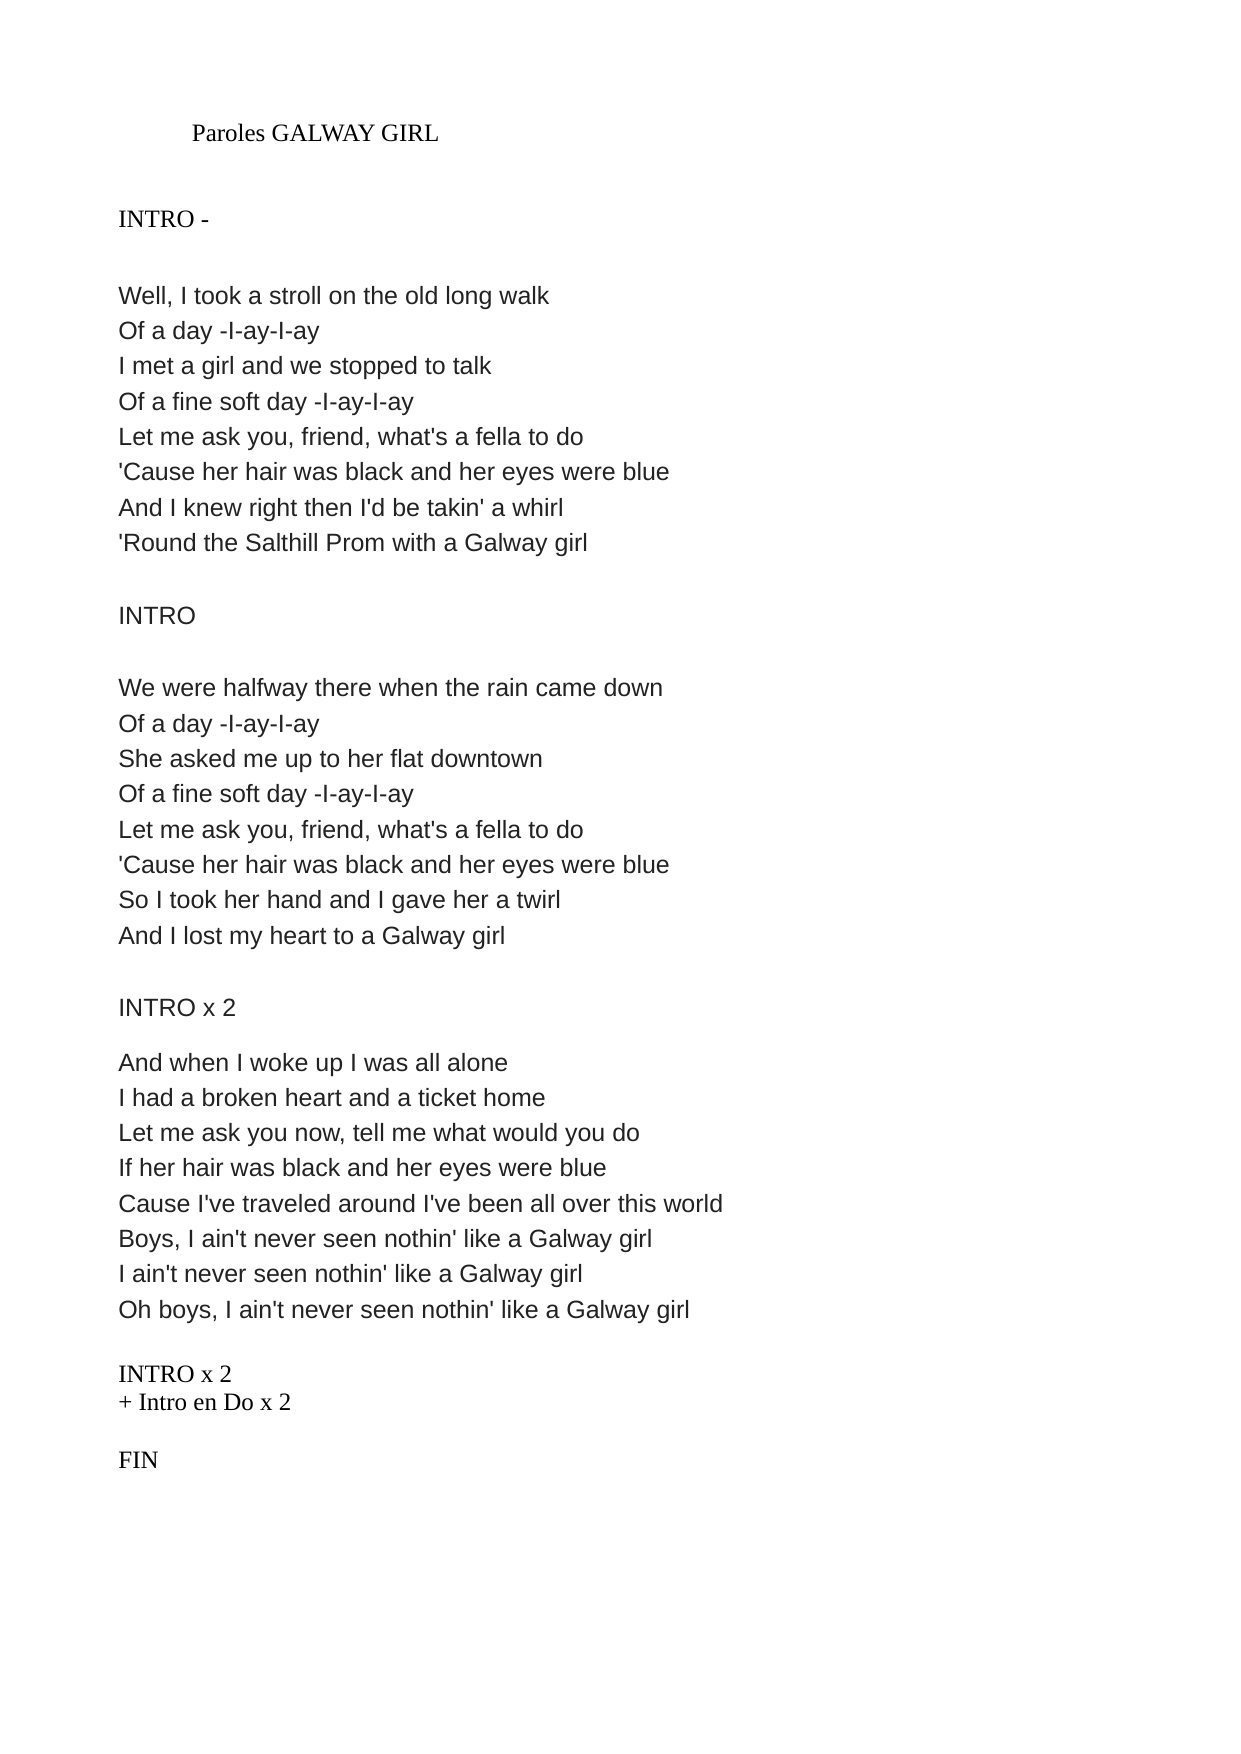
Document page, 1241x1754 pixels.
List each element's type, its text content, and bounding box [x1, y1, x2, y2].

text FIN [118, 1445, 1122, 1474]
text Paroles GALWAY GIRL [118, 118, 1122, 147]
text INTRO x 2 [118, 1359, 1122, 1387]
text INTRO [118, 601, 1122, 629]
text INTRO x 2 [118, 993, 1122, 1022]
text We were halfway there when the rain came down Of a day -I-ay-I-ay She asked me up to her flat downtown Of a fine soft day -I-ay-I-ay Let me ask you, friend, what's a fella to do 'Cause her hair was black and her eyes were blue So I took her hand and I gave her a twirl And I lost my heart to a Galway girl [118, 673, 1122, 949]
text INTRO - [118, 204, 1122, 233]
text Well, I took a stroll on the old long walk Of a day -I-ay-I-ay I met a girl and we stopped to talk Of a fine soft day -I-ay-I-ay Let me ask you, friend, what's a fella to do 'Cause her hair was black and her eyes were blue And I knew right then I'd be takin' a whirl 'Round the Salthill Prom with a Galway girl [118, 281, 1122, 557]
text + Intro en Do x 2 [118, 1387, 1122, 1416]
text And when I woke up I was all alone I had a broken heart and a ticket home Let me ask you now, tell me what would you do If her hair was black and her eyes were blue Cause I've traveled around I've been all over this world Boys, I ain't never seen nothin' like a Galway girl I ain't never seen nothin' like a Galway girl Oh boys, I ain't never seen nothin' like a Galway girl [118, 1047, 1122, 1323]
